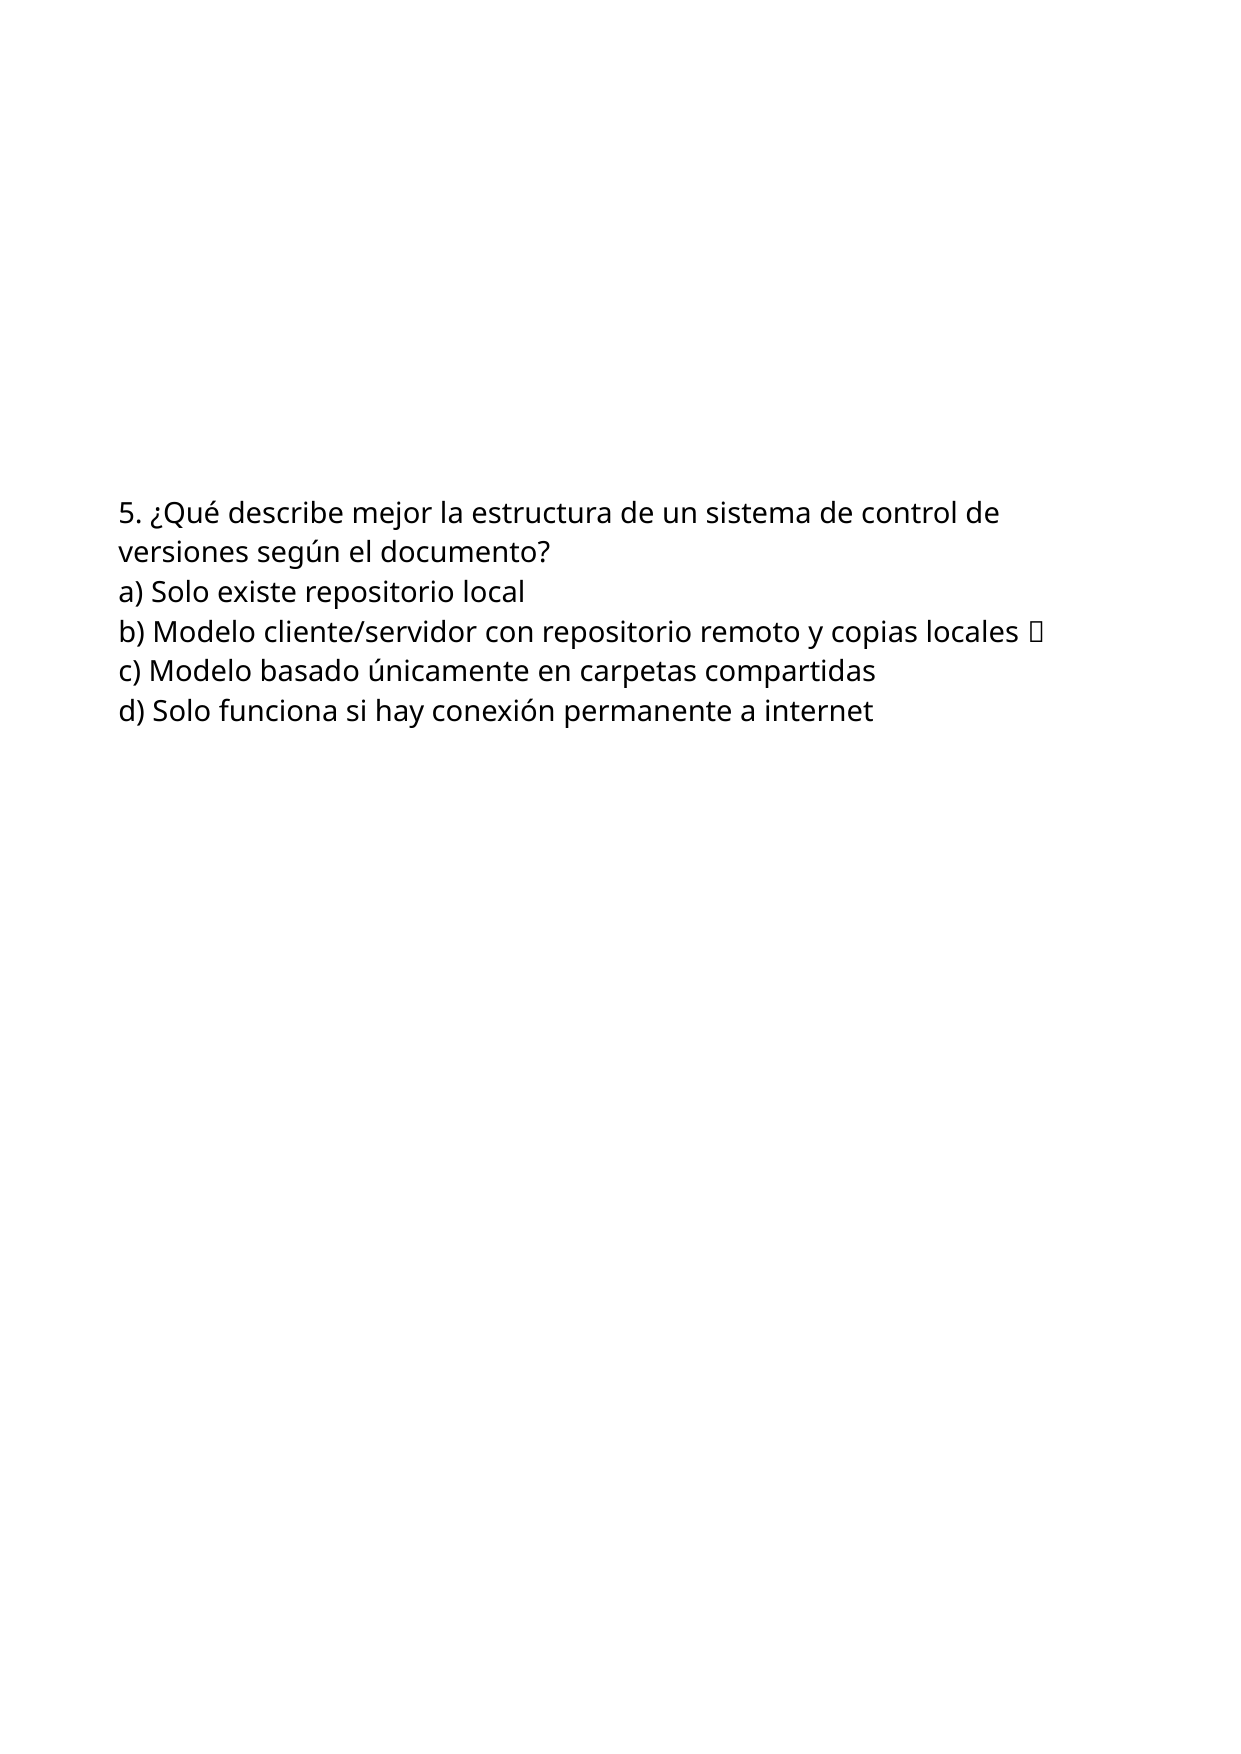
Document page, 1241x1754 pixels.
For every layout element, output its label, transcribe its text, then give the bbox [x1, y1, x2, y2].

text 5. ¿Qué describe mejor la estructura de un sistema de control de versiones según el documento? [118, 492, 1122, 571]
text b) Modelo cliente/servidor con repositorio remoto y copias locales ✅ [118, 611, 1122, 651]
text d) Solo funciona si hay conexión permanente a internet [118, 690, 1122, 730]
text a) Solo existe repositorio local [118, 571, 1122, 611]
text c) Modelo basado únicamente en carpetas compartidas [118, 651, 1122, 690]
